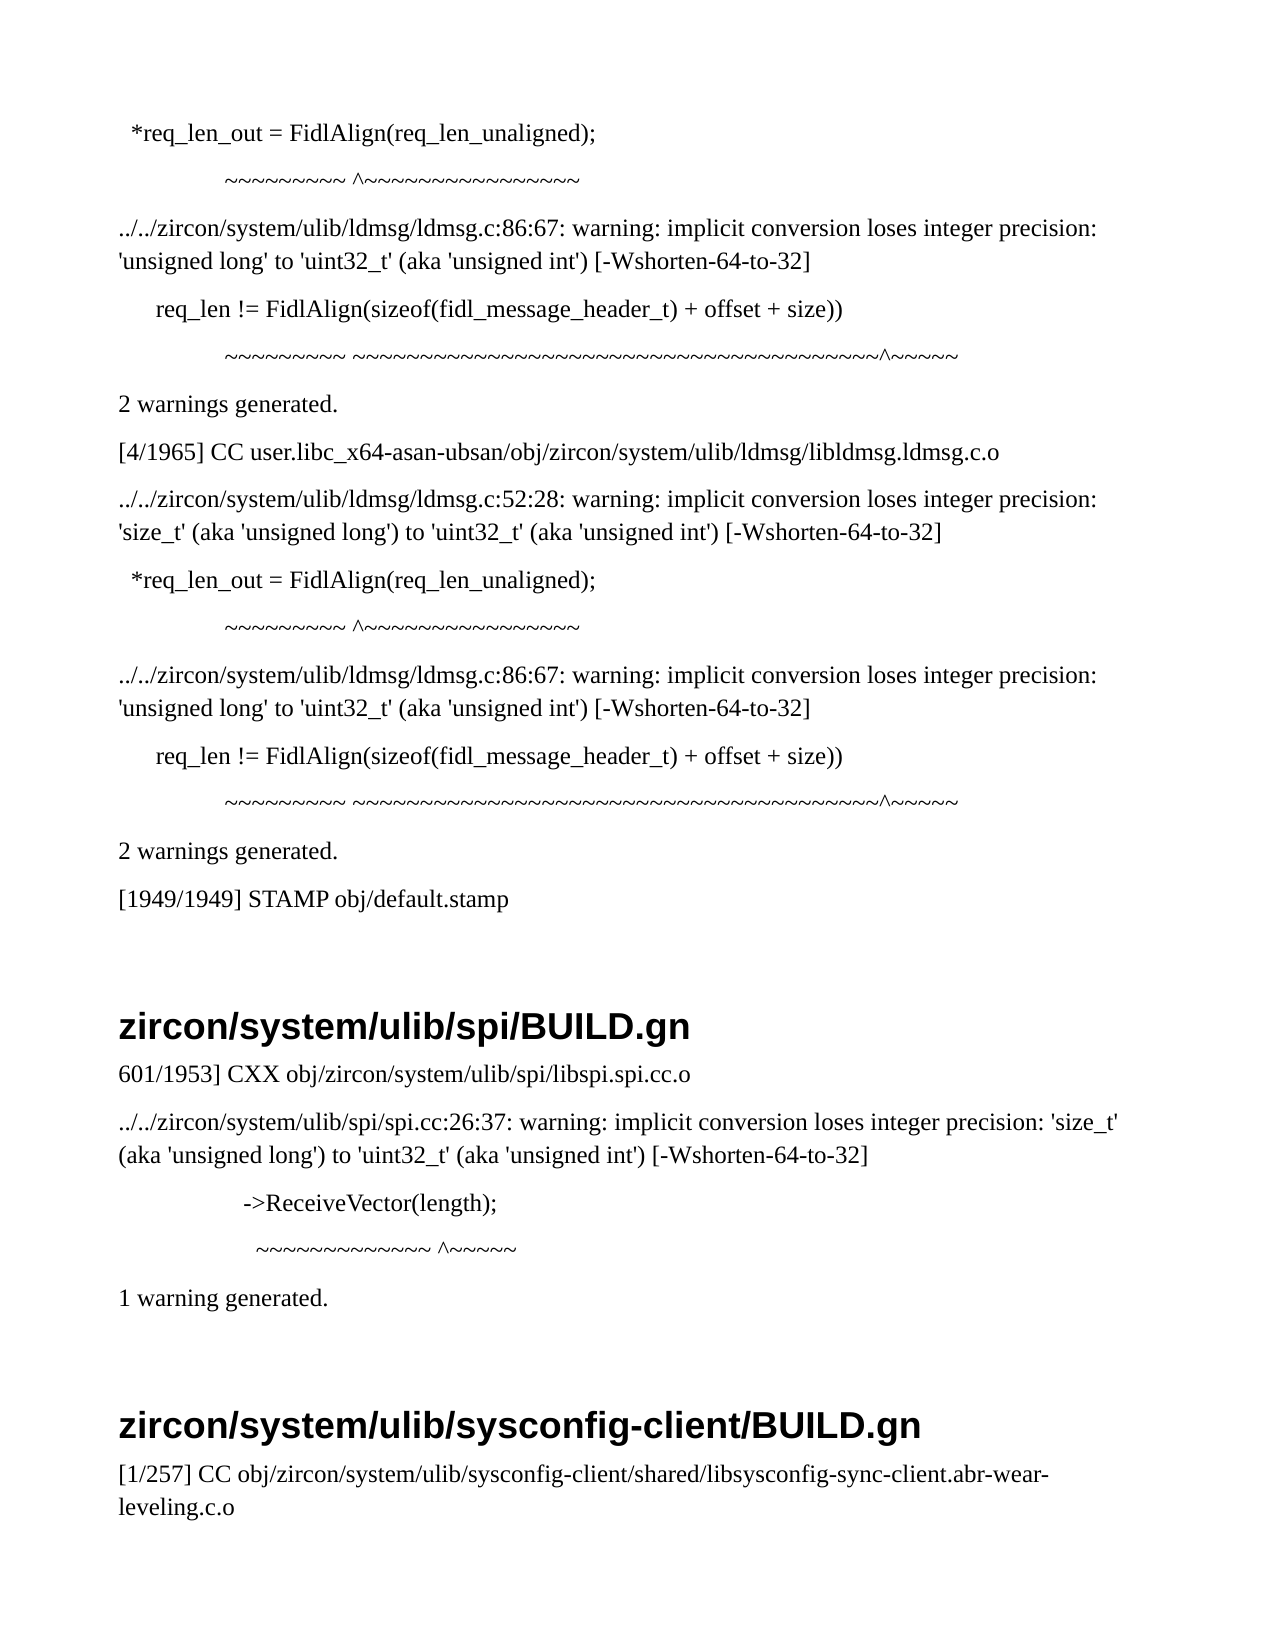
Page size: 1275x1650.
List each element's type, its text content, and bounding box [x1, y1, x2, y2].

text [1949/1949] STAMP obj/default.stamp [118, 884, 1157, 912]
text *req_len_out = FidlAlign(req_len_unaligned); [118, 565, 1157, 594]
text *req_len_out = FidlAlign(req_len_unaligned); [118, 118, 1157, 147]
text ->ReceiveVector(length); [118, 1188, 1157, 1216]
text 601/1953] CXX obj/zircon/system/ulib/spi/libspi.spi.cc.o [118, 1059, 1157, 1088]
text 2 warnings generated. [118, 389, 1157, 418]
text ~~~~~~~~~~~~~ ^~~~~~ [118, 1235, 1157, 1264]
text ~~~~~~~~~ ~~~~~~~~~~~~~~~~~~~~~~~~~~~~~~~~~~~~~~~^~~~~~ [118, 788, 1157, 817]
text ../../zircon/system/ulib/spi/spi.cc:26:37: warning: implicit conversion loses integer precision: 'size_t' (aka 'unsigned long') to 'uint32_t' (aka 'unsigned int') [-Wshorten-64-to-32] [118, 1107, 1157, 1169]
text ~~~~~~~~~ ^~~~~~~~~~~~~~~~~ [118, 166, 1157, 194]
text ../../zircon/system/ulib/ldmsg/ldmsg.c:86:67: warning: implicit conversion loses integer precision: 'unsigned long' to 'uint32_t' (aka 'unsigned int') [-Wshorten-64-to-32] [118, 213, 1157, 275]
text ~~~~~~~~~ ~~~~~~~~~~~~~~~~~~~~~~~~~~~~~~~~~~~~~~~^~~~~~ [118, 342, 1157, 370]
subtitle zircon/system/ulib/sysconfig-client/BUILD.gn [118, 1403, 1157, 1446]
text ~~~~~~~~~ ^~~~~~~~~~~~~~~~~ [118, 613, 1157, 641]
text ../../zircon/system/ulib/ldmsg/ldmsg.c:86:67: warning: implicit conversion loses integer precision: 'unsigned long' to 'uint32_t' (aka 'unsigned int') [-Wshorten-64-to-32] [118, 660, 1157, 722]
text req_len != FidlAlign(sizeof(fidl_message_header_t) + offset + size)) [118, 741, 1157, 769]
text 1 warning generated. [118, 1283, 1157, 1312]
text [1/257] CC obj/zircon/system/ulib/sysconfig-client/shared/libsysconfig-sync-client.abr-wear-leveling.c.o [118, 1459, 1157, 1521]
text 2 warnings generated. [118, 836, 1157, 865]
subtitle zircon/system/ulib/spi/BUILD.gn [118, 1004, 1157, 1047]
text req_len != FidlAlign(sizeof(fidl_message_header_t) + offset + size)) [118, 294, 1157, 323]
text ../../zircon/system/ulib/ldmsg/ldmsg.c:52:28: warning: implicit conversion loses integer precision: 'size_t' (aka 'unsigned long') to 'uint32_t' (aka 'unsigned int') [-Wshorten-64-to-32] [118, 484, 1157, 546]
text [4/1965] CC user.libc_x64-asan-ubsan/obj/zircon/system/ulib/ldmsg/libldmsg.ldmsg.c.o [118, 437, 1157, 466]
